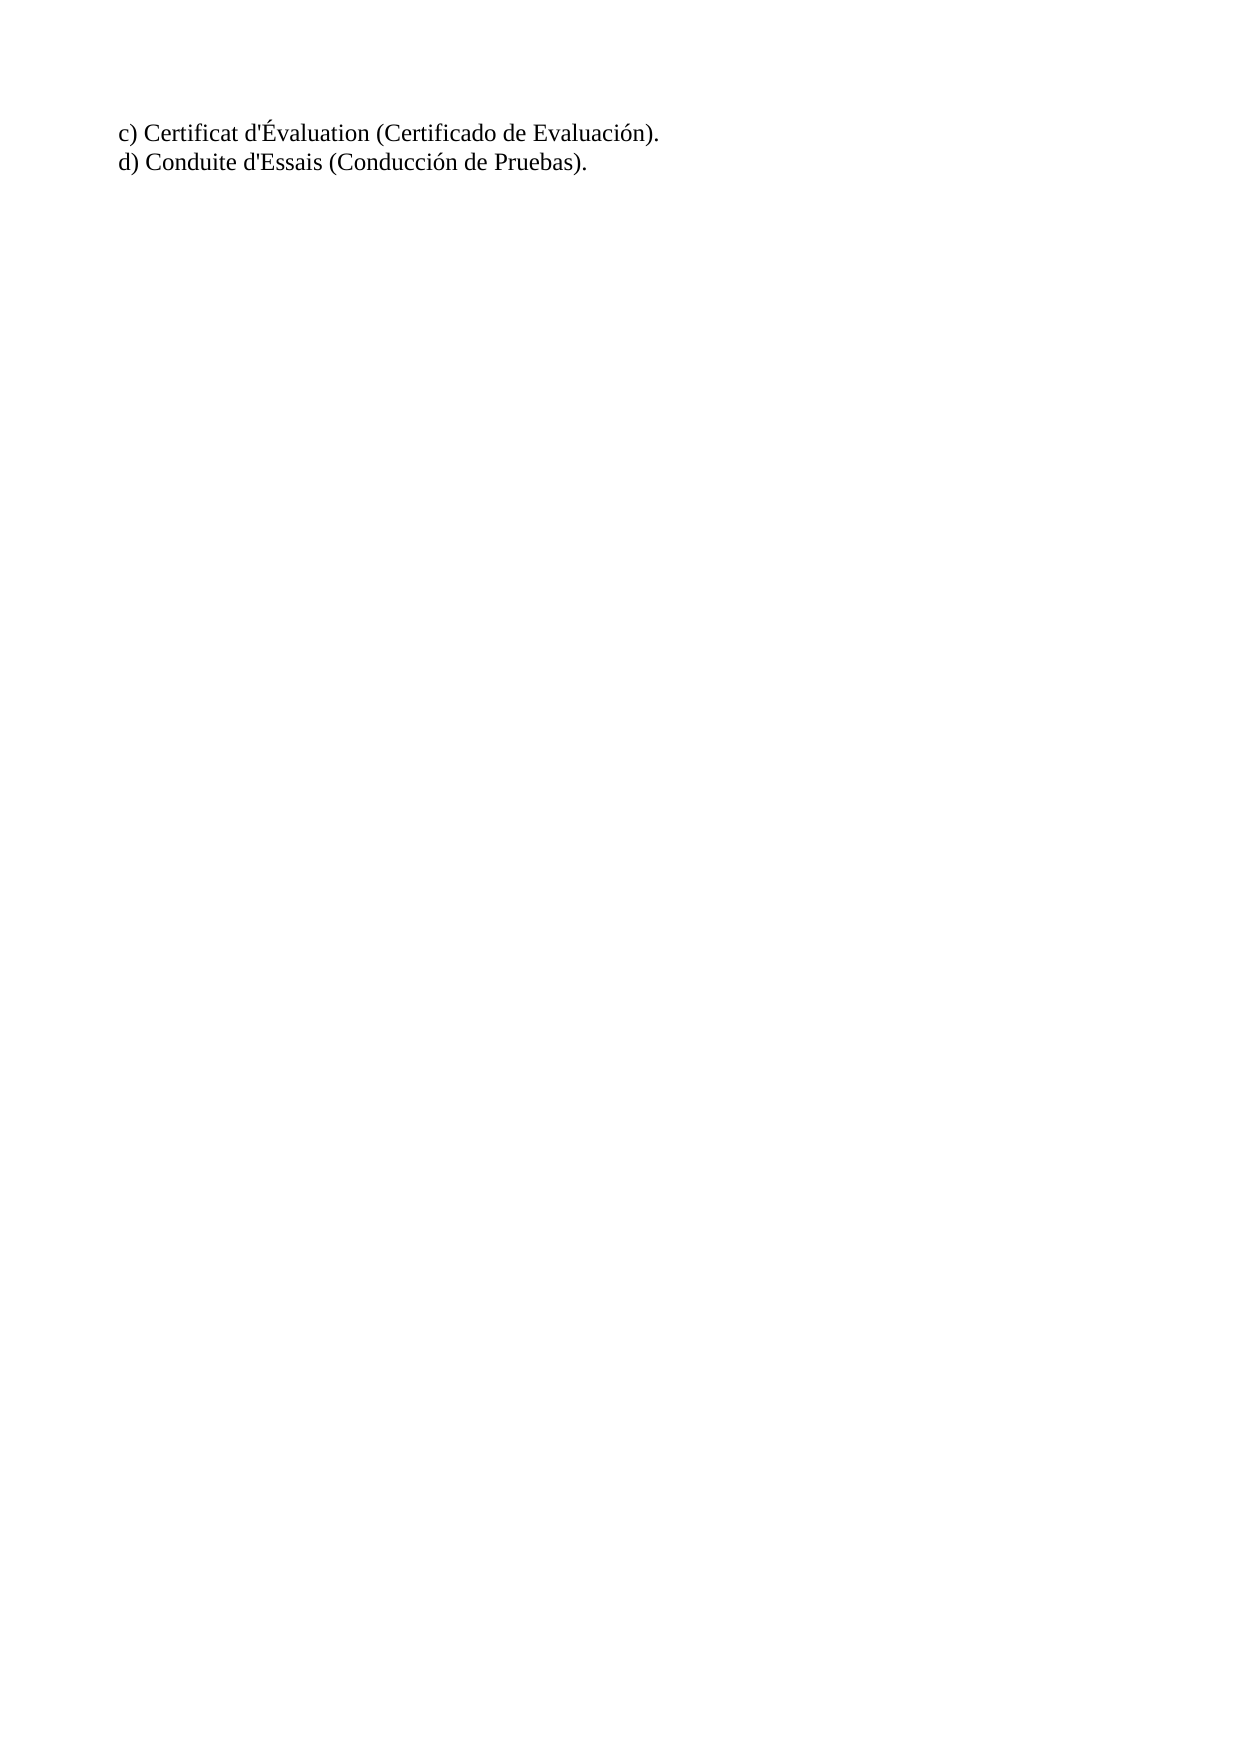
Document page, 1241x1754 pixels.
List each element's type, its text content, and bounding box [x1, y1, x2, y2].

text d) Conduite d'Essais (Conducción de Pruebas). [118, 147, 1122, 176]
text c) Certificat d'Évaluation (Certificado de Evaluación). [118, 118, 1122, 147]
